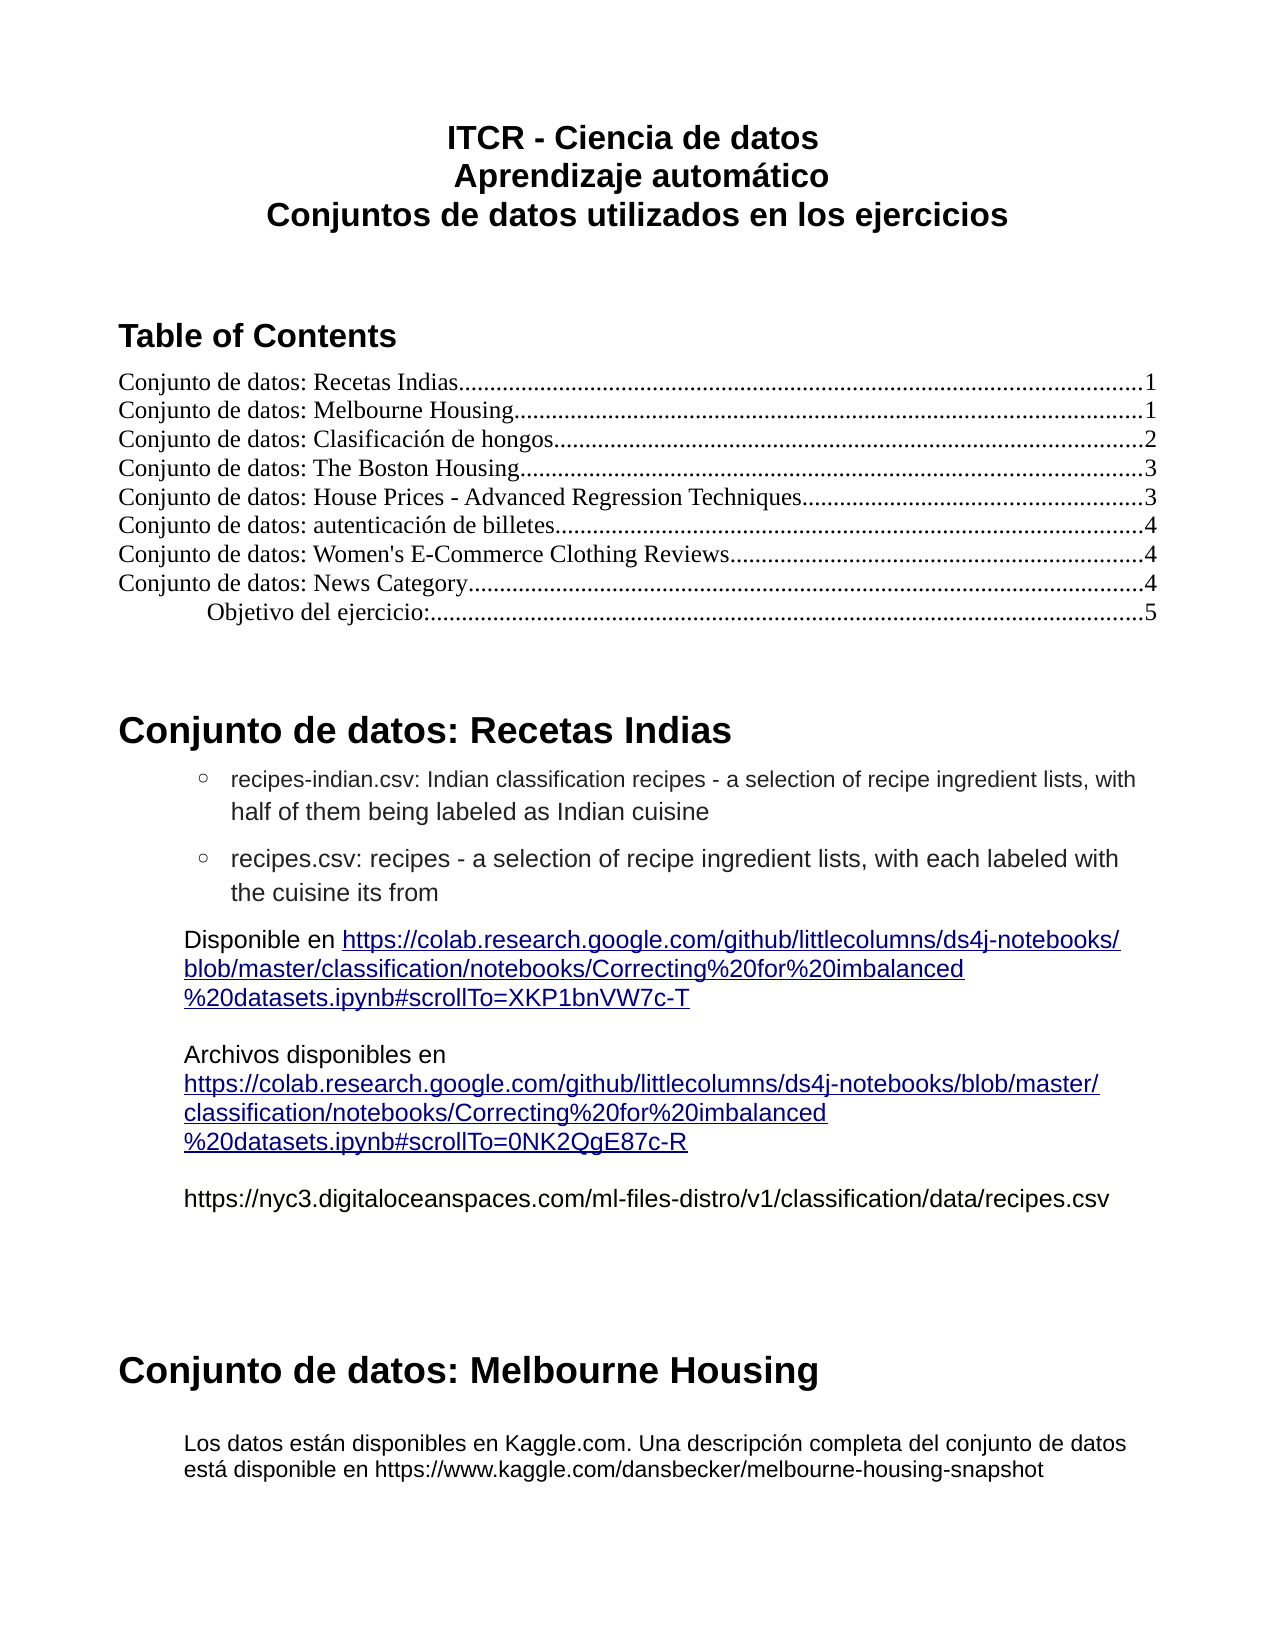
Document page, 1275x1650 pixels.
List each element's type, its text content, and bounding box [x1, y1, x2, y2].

text Conjunto de datos: House Prices - Advanced Regression Techniques 3 [118, 482, 1157, 511]
text Conjunto de datos: News Category 4 [118, 568, 1157, 597]
text Conjunto de datos: Clasificación de hongos 2 [118, 424, 1157, 453]
text Conjunto de datos: Women's E-Commerce Clothing Reviews 4 [118, 539, 1157, 568]
text Conjunto de datos: Recetas Indias 1 [118, 367, 1157, 396]
text Conjunto de datos: Melbourne Housing 1 [118, 396, 1157, 424]
text Conjunto de datos: autenticación de billetes 4 [118, 511, 1157, 539]
text Aprendizaje automático [118, 157, 1157, 195]
text Archivos disponibles en [184, 1040, 1157, 1069]
text Conjunto de datos: The Boston Housing 3 [118, 453, 1157, 482]
text Objetivo del ejercicio: 5 [207, 597, 1157, 626]
text Los datos están disponibles en Kaggle.com. Una descripción completa del conjunto de datos está disponible en https://www.kaggle.com/dansbecker/melbourne-housing-snapshot [184, 1430, 1157, 1483]
text https://colab.research.google.com/github/littlecolumns/ds4j-notebooks/blob/master/classification/notebooks/Correcting%20for%20imbalanced%20datasets.ipynb#scrollTo=0NK2QgE87c-R [184, 1069, 1157, 1155]
subtitle Conjunto de datos: Recetas Indias [118, 708, 1157, 751]
subtitle Conjunto de datos: Melbourne Housing [118, 1348, 1157, 1391]
text https://nyc3.digitaloceanspaces.com/ml-files-distro/v1/classification/data/recipes.csv [184, 1184, 1157, 1213]
text ITCR - Ciencia de datos [118, 118, 1157, 157]
subtitle Table of Contents [118, 316, 1157, 354]
text Disponible en https://colab.research.google.com/github/littlecolumns/ds4j-notebooks/blob/master/classification/notebooks/Correcting%20for%20imbalanced%20datasets.ipynb#scrollTo=XKP1bnVW7c-T [184, 925, 1157, 1011]
text Conjuntos de datos utilizados en los ejercicios [118, 195, 1157, 233]
list recipes.csv: recipes - a selection of recipe ingredient lists, with each labeled with the cuisine its from [193, 844, 1157, 906]
list recipes-indian.csv: Indian classification recipes - a selection of recipe ingredient lists, with half of them being labeled as Indian cuisine [193, 764, 1157, 826]
